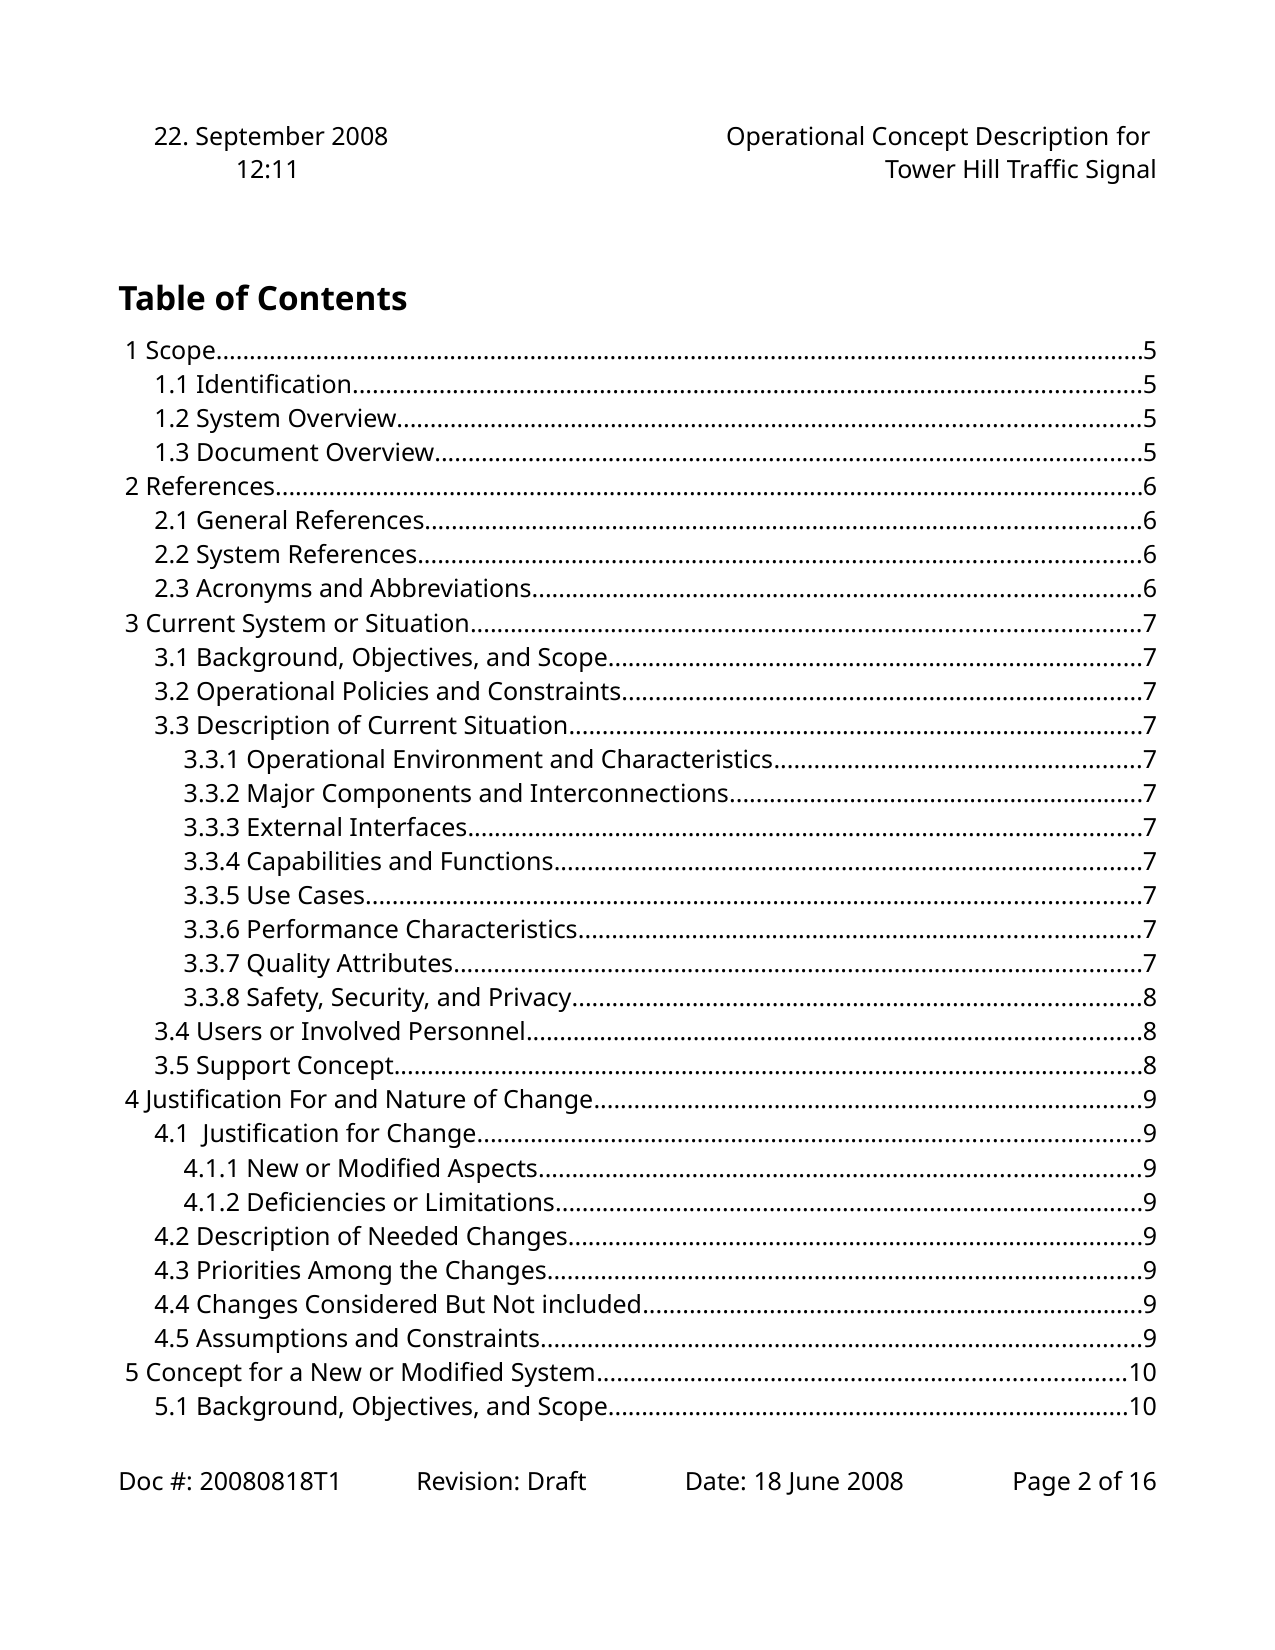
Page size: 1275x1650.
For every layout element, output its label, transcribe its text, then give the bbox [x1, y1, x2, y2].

text 4.4 Changes Considered But Not included 9 [148, 1286, 1157, 1321]
text 5 Concept for a New or Modified System 10 [118, 1354, 1157, 1389]
text 3.1 Background, Objectives, and Scope 7 [148, 639, 1157, 673]
text 4.5 Assumptions and Constraints 9 [148, 1321, 1157, 1354]
text 3.3.6 Performance Characteristics 7 [177, 912, 1157, 946]
text 2.1 General References 6 [148, 503, 1157, 537]
text 3.3.5 Use Cases 7 [177, 878, 1157, 912]
text 4.2 Description of Needed Changes 9 [148, 1218, 1157, 1252]
text 4.1 Justification for Change 9 [148, 1116, 1157, 1150]
text 2 References 6 [118, 469, 1157, 503]
text 3.4 Users or Involved Personnel 8 [148, 1014, 1157, 1048]
text 5.1 Background, Objectives, and Scope 10 [148, 1389, 1157, 1423]
text 3.2 Operational Policies and Constraints 7 [148, 673, 1157, 707]
text 3 Current System or Situation 7 [118, 605, 1157, 639]
text 4.1.2 Deficiencies or Limitations 9 [177, 1184, 1157, 1218]
text 2.3 Acronyms and Abbreviations 6 [148, 571, 1157, 605]
text 3.3 Description of Current Situation 7 [148, 707, 1157, 741]
text 3.3.7 Quality Attributes 7 [177, 946, 1157, 980]
text 3.3.8 Safety, Security, and Privacy 8 [177, 980, 1157, 1014]
text 4 Justification For and Nature of Change 9 [118, 1082, 1157, 1116]
text 3.3.3 External Interfaces 7 [177, 809, 1157, 844]
text 1.2 System Overview 5 [148, 401, 1157, 435]
text 3.3.4 Capabilities and Functions 7 [177, 844, 1157, 878]
text 4.1.1 New or Modified Aspects 9 [177, 1150, 1157, 1184]
text 1.3 Document Overview 5 [148, 435, 1157, 469]
text 1.1 Identification 5 [148, 367, 1157, 401]
text 3.3.2 Major Components and Interconnections 7 [177, 776, 1157, 809]
text 3.5 Support Concept 8 [148, 1048, 1157, 1082]
subtitle Table of Contents [118, 275, 1157, 320]
text 1 Scope 5 [118, 333, 1157, 367]
text 2.2 System References 6 [148, 537, 1157, 571]
text 4.3 Priorities Among the Changes 9 [148, 1252, 1157, 1286]
text 3.3.1 Operational Environment and Characteristics 7 [177, 741, 1157, 776]
